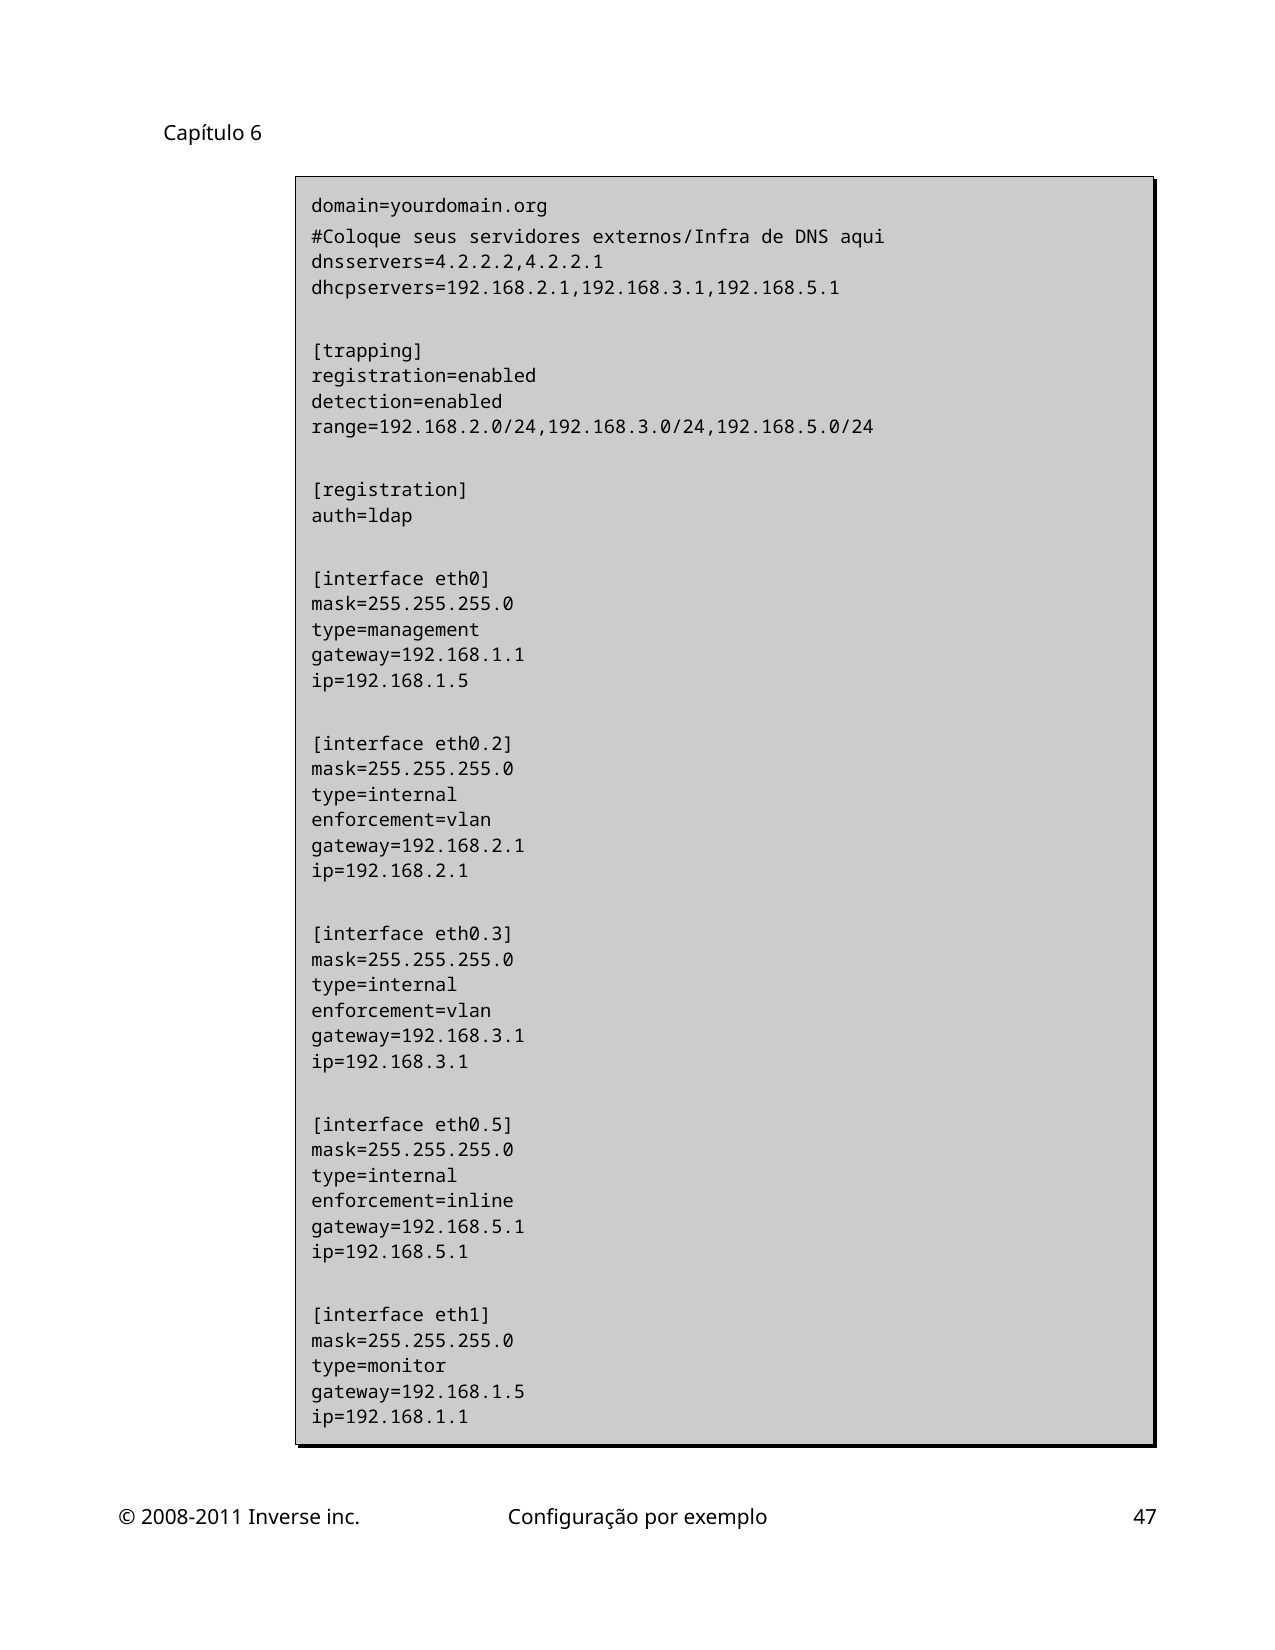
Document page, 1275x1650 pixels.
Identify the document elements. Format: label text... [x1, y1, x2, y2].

text #Coloque seus servidores externos/Infra de DNS aqui dnsservers=4.2.2.2,4.2.2.1 dhcpservers=192.168.2.1,192.168.3.1,192.168.5.1 [296, 207, 1153, 290]
text [trapping] registration=enabled detection=enabled range=192.168.2.0/24,192.168.3.0/24,192.168.5.0/24 [296, 321, 1153, 429]
text [interface eth0.5] mask=255.255.255.0 type=internal enforcement=inline gateway=192.168.5.1 ip=192.168.5.1 [296, 1095, 1153, 1254]
text [registration] auth=ldap [296, 461, 1153, 518]
text [interface eth0.3] mask=255.255.255.0 type=internal enforcement=vlan gateway=192.168.3.1 ip=192.168.3.1 [296, 905, 1153, 1064]
text [interface eth0] mask=255.255.255.0 type=management gateway=192.168.1.1 ip=192.168.1.5 [296, 549, 1153, 683]
text [interface eth1] mask=255.255.255.0 type=monitor gateway=192.168.1.5 ip=192.168.1.1 [296, 1286, 1153, 1444]
text domain=yourdomain.org [296, 177, 1153, 207]
text [interface eth0.2] mask=255.255.255.0 type=internal enforcement=vlan gateway=192.168.2.1 ip=192.168.2.1 [296, 714, 1153, 873]
